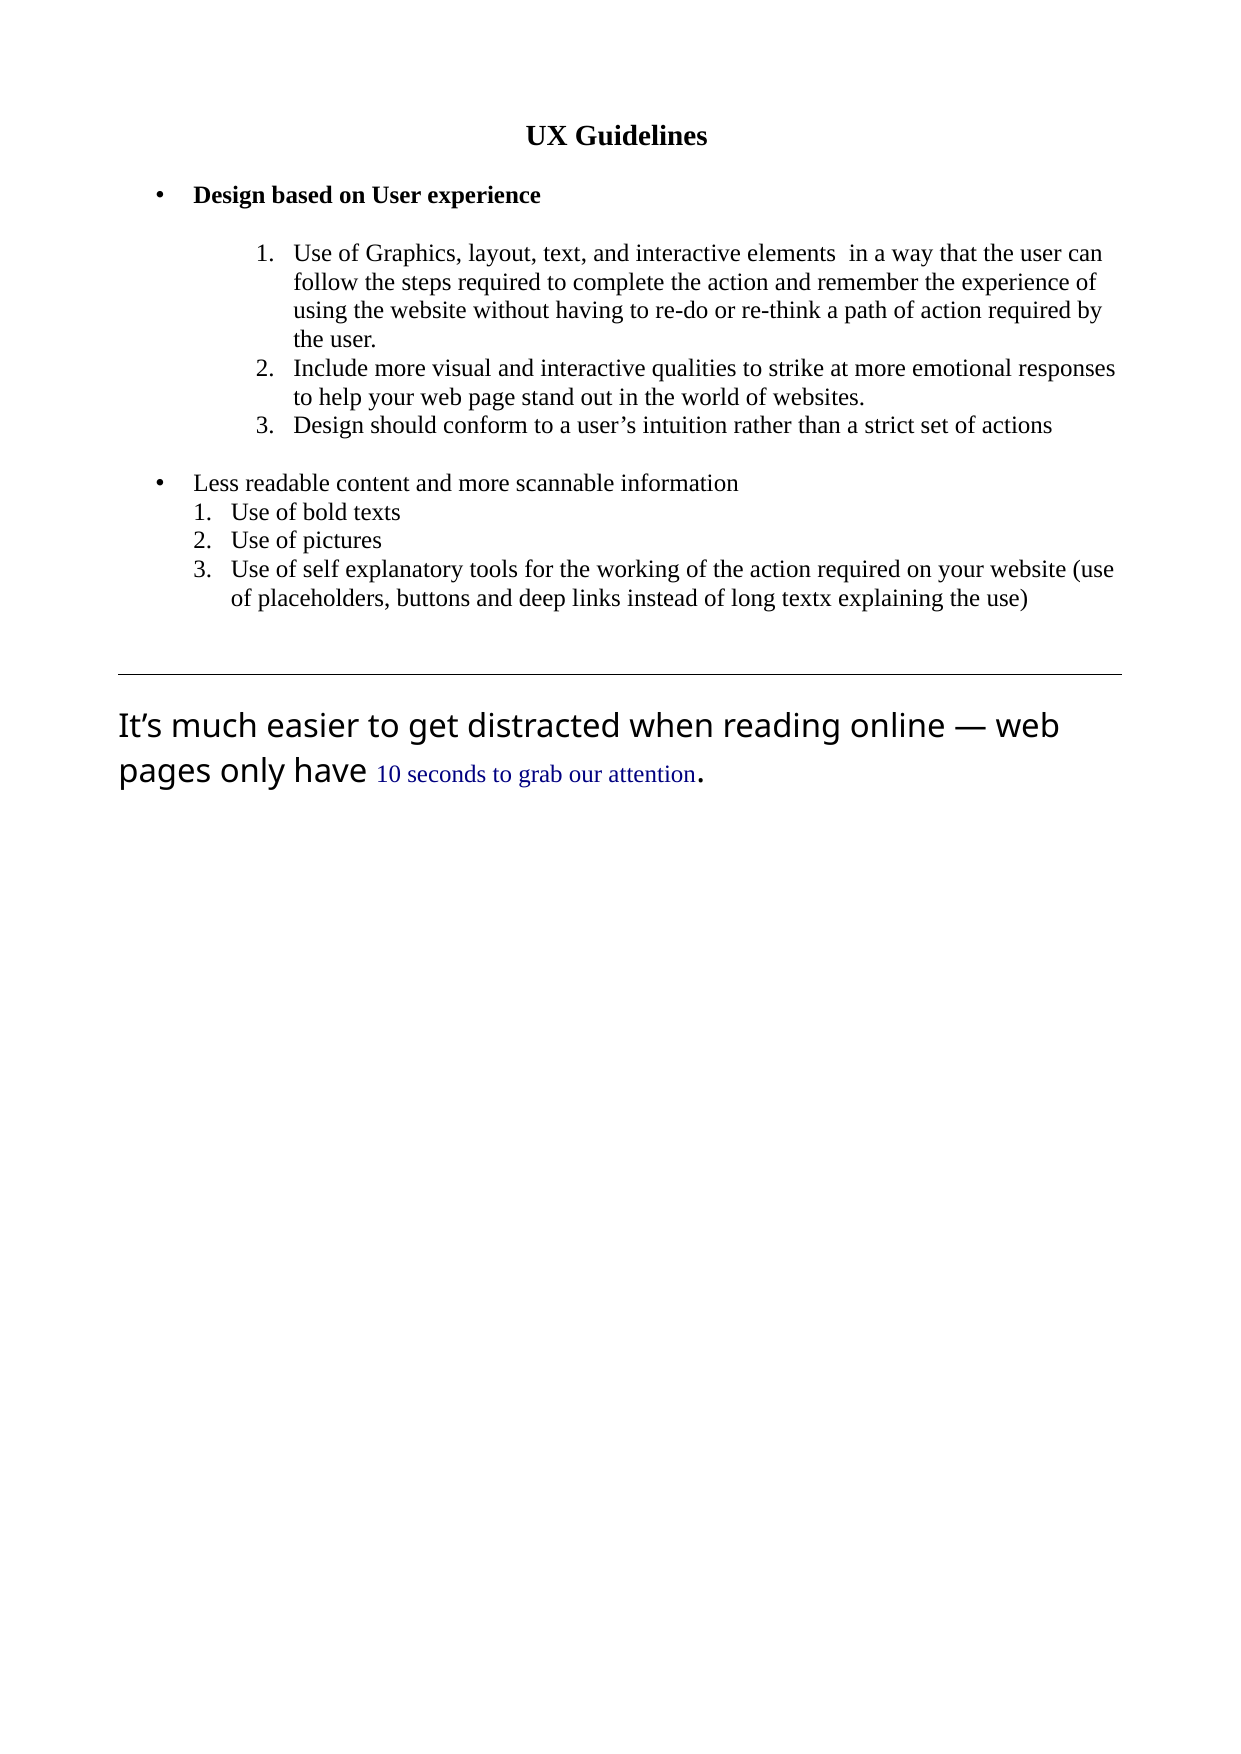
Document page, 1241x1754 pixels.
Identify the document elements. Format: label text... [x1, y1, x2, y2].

list Use of Graphics, layout, text, and interactive elements in a way that the user can follow the steps required to complete the action and remember the experience of using the website without having to re-do or re-think a path of action required by the user. [256, 238, 1122, 353]
text It’s much easier to get distracted when reading online — web pages only have 10 seconds to grab our attention. [118, 702, 1122, 792]
list Less readable content and more scannable information [156, 468, 1122, 497]
list Use of pictures [193, 525, 1122, 554]
list Design should conform to a user’s intuition rather than a strict set of actions [256, 410, 1122, 439]
list Design based on User experience [156, 180, 1122, 209]
list Use of bold texts [193, 497, 1122, 525]
list Use of self explanatory tools for the working of the action required on your website (use of placeholders, buttons and deep links instead of long textx explaining the use) [193, 554, 1122, 612]
text UX Guidelines [118, 118, 1122, 152]
list Include more visual and interactive qualities to strike at more emotional responses to help your web page stand out in the world of websites. [256, 353, 1122, 410]
